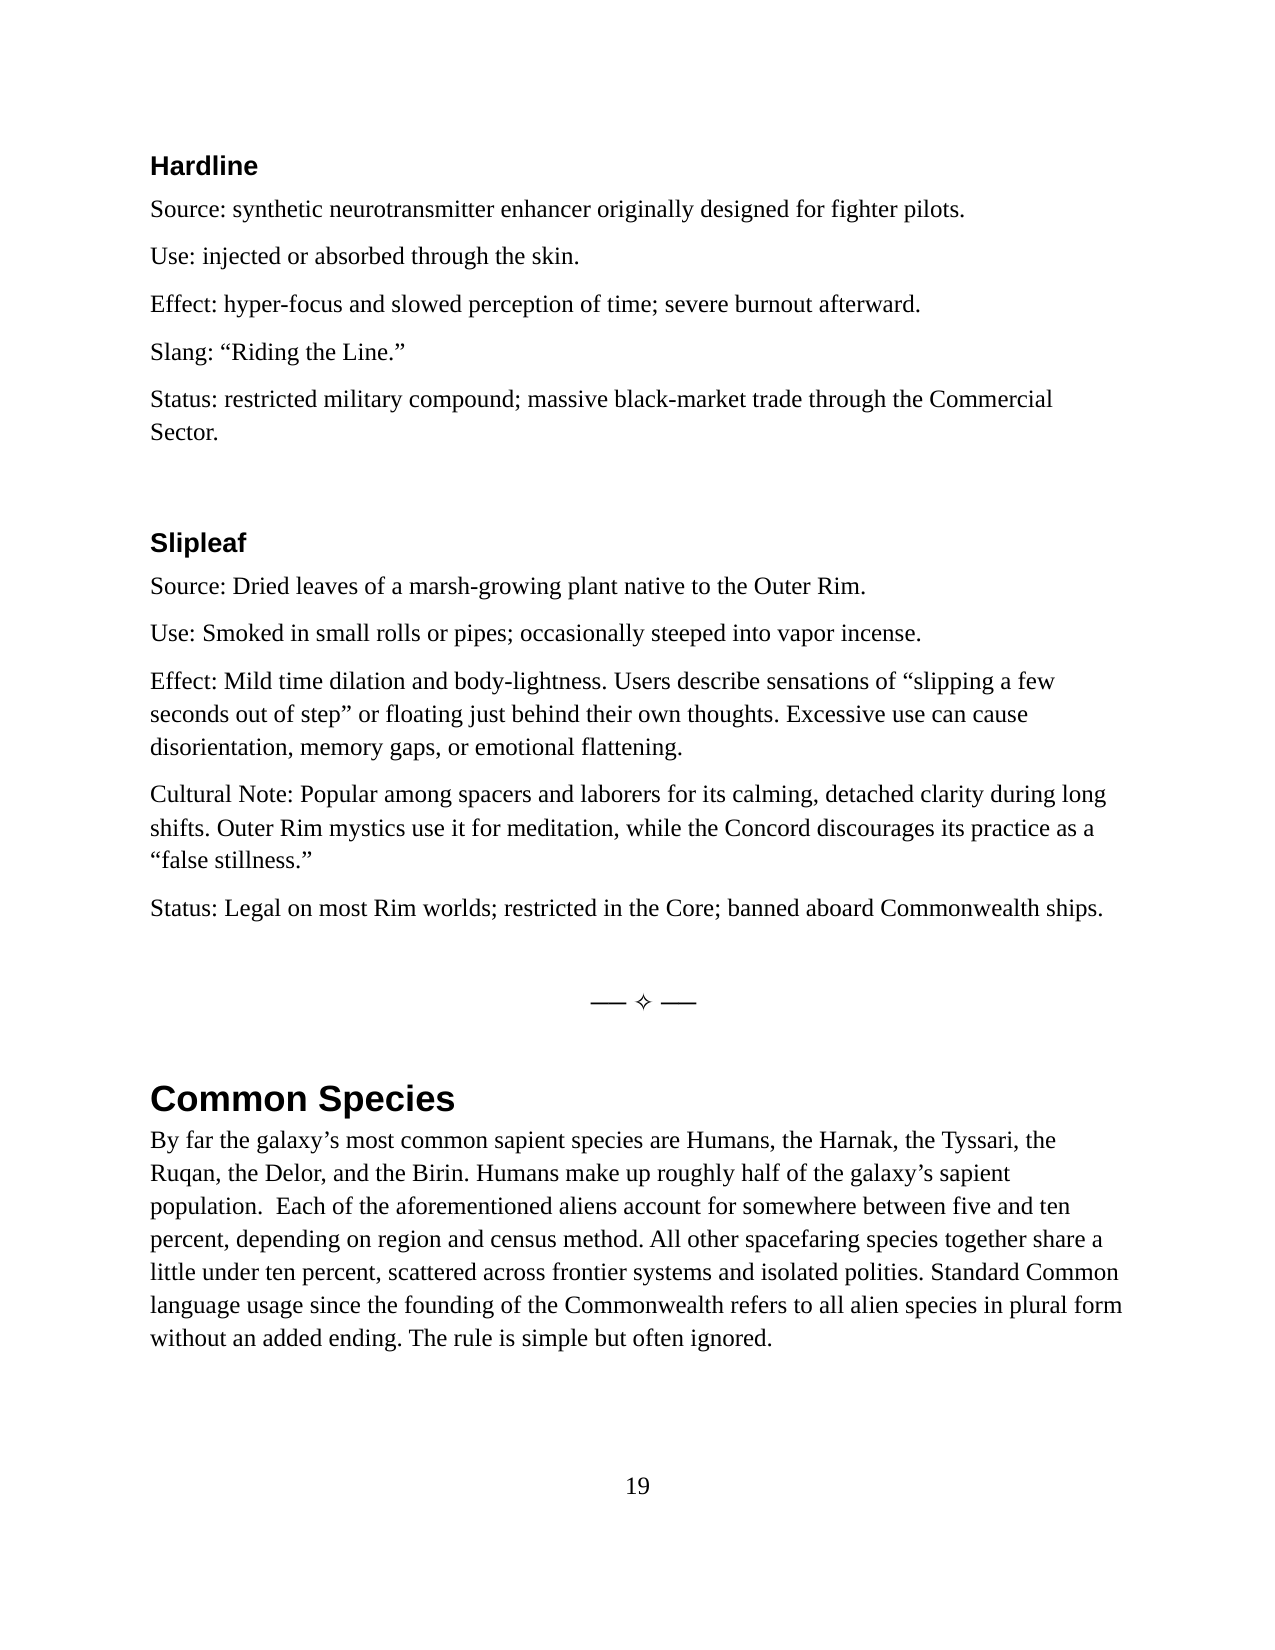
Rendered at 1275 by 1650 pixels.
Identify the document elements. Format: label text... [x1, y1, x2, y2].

subtitle Slipleaf [150, 527, 1125, 558]
text Use: injected or absorbed through the skin. [150, 241, 1125, 270]
subtitle Hardline [150, 150, 1125, 181]
text Slang: “Riding the Line.” [150, 337, 1125, 365]
text Status: Legal on most Rim worlds; restricted in the Core; banned aboard Commonwealth ships. [150, 893, 1125, 922]
text Effect: Mild time dilation and body-lightness. Users describe sensations of “slipping a few seconds out of step” or floating just behind their own thoughts. Excessive use can cause disorientation, memory gaps, or emotional flattening. [150, 666, 1125, 761]
text Source: Dried leaves of a marsh-growing plant native to the Outer Rim. [150, 571, 1125, 599]
text Source: synthetic neurotransmitter enhancer originally designed for fighter pilots. [150, 194, 1125, 222]
text Effect: hyper-focus and slowed perception of time; severe burnout afterward. [150, 289, 1125, 318]
text Cultural Note: Popular among spacers and laborers for its calming, detached clarity during long shifts. Outer Rim mystics use it for meditation, while the Concord discourages its practice as a “false stillness.” [150, 779, 1125, 874]
text By far the galaxy’s most common sapient species are Humans, the Harnak, the Tyssari, the Ruqan, the Delor, and the Birin. Humans make up roughly half of the galaxy’s sapient population. Each of the aforementioned aliens account for somewhere between five and ten percent, depending on region and census method. All other spacefaring species together share a little under ten percent, scattered across frontier systems and isolated polities. Standard Common language usage since the founding of the Commonwealth refers to all alien species in plural form without an added ending. The rule is simple but often ignored. [150, 1125, 1125, 1352]
subtitle Common Species [150, 1077, 1125, 1119]
text Use: Smoked in small rolls or pipes; occasionally steeped into vapor incense. [150, 618, 1125, 647]
text Status: restricted military compound; massive black-market trade through the Commercial Sector. [150, 384, 1125, 446]
text ── ✧ ── [162, 988, 1125, 1017]
